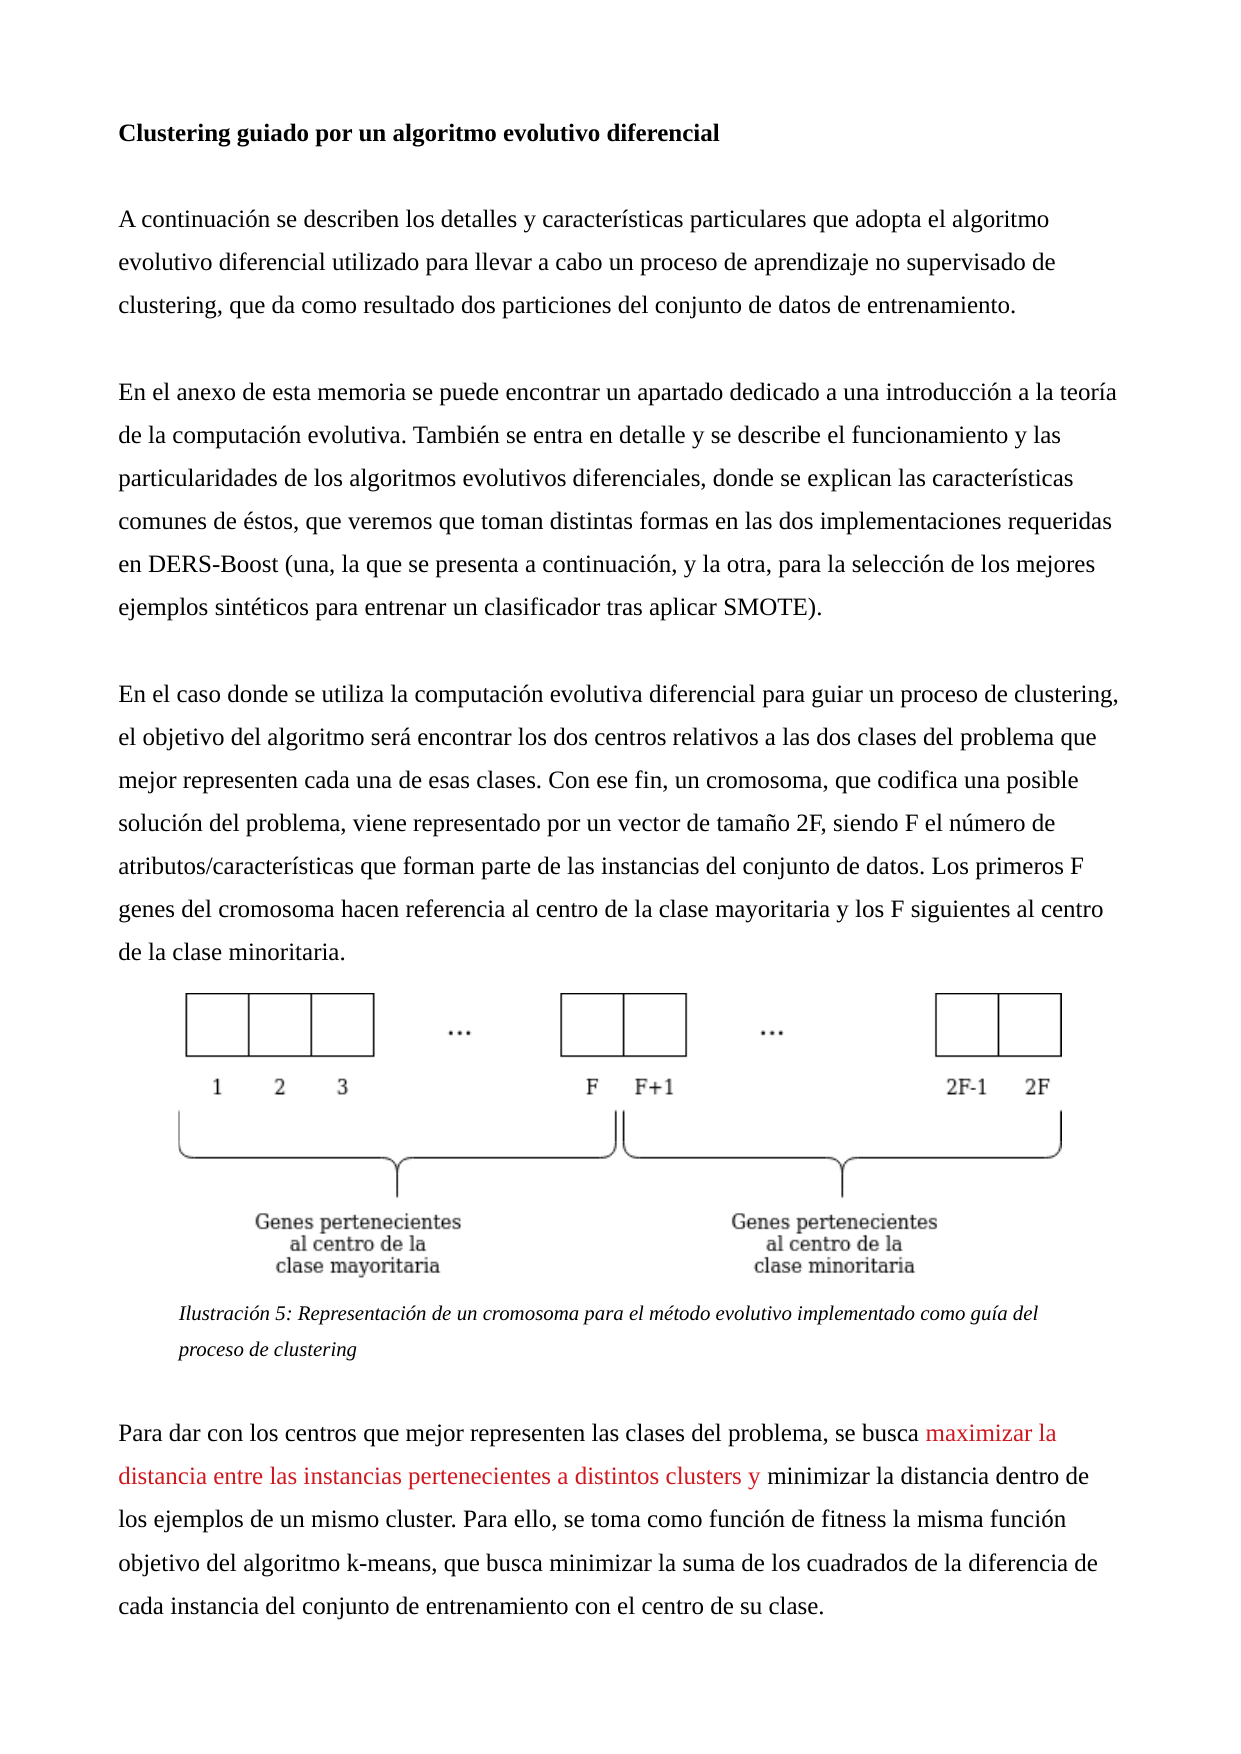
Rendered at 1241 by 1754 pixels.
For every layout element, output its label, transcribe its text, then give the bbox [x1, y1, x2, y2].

text A continuación se describen los detalles y características particulares que adopta el algoritmo evolutivo diferencial utilizado para llevar a cabo un proceso de aprendizaje no supervisado de clustering, que da como resultado dos particiones del conjunto de datos de entrenamiento. [118, 204, 1122, 319]
text En el caso donde se utiliza la computación evolutiva diferencial para guiar un proceso de clustering, el objetivo del algoritmo será encontrar los dos centros relativos a las dos clases del problema que mejor representen cada una de esas clases. Con ese fin, un cromosoma, que codifica una posible solución del problema, viene representado por un vector de tamaño 2F, siendo F el número de atributos/características que forman parte de las instancias del conjunto de datos. Los primeros F genes del cromosoma hacen referencia al centro de la clase mayoritaria y los F siguientes al centro de la clase minoritaria. [118, 679, 1122, 966]
text Para dar con los centros que mejor representen las clases del problema, se busca maximizar la distancia entre las instancias pertenecientes a distintos clusters y minimizar la distancia dentro de los ejemplos de un mismo cluster. Para ello, se toma como función de fitness la misma función objetivo del algoritmo k-means, que busca minimizar la suma de los cuadrados de la diferencia de cada instancia del conjunto de entrenamiento con el centro de su clase. [118, 1418, 1122, 1619]
text Clustering guiado por un algoritmo evolutivo diferencial [118, 118, 1122, 147]
picture [178, 993, 1062, 1284]
text En el anexo de esta memoria se puede encontrar un apartado dedicado a una introducción a la teoría de la computación evolutiva. También se entra en detalle y se describe el funcionamiento y las particularidades de los algoritmos evolutivos diferenciales, donde se explican las características comunes de éstos, que veremos que toman distintas formas en las dos implementaciones requeridas en DERS-Boost (una, la que se presenta a continuación, y la otra, para la selección de los mejores ejemplos sintéticos para entrenar un clasificador tras aplicar SMOTE). [118, 377, 1122, 621]
text Ilustración 5: Representación de un cromosoma para el método evolutivo implementado como guía del proceso de clustering [178, 1284, 1062, 1361]
